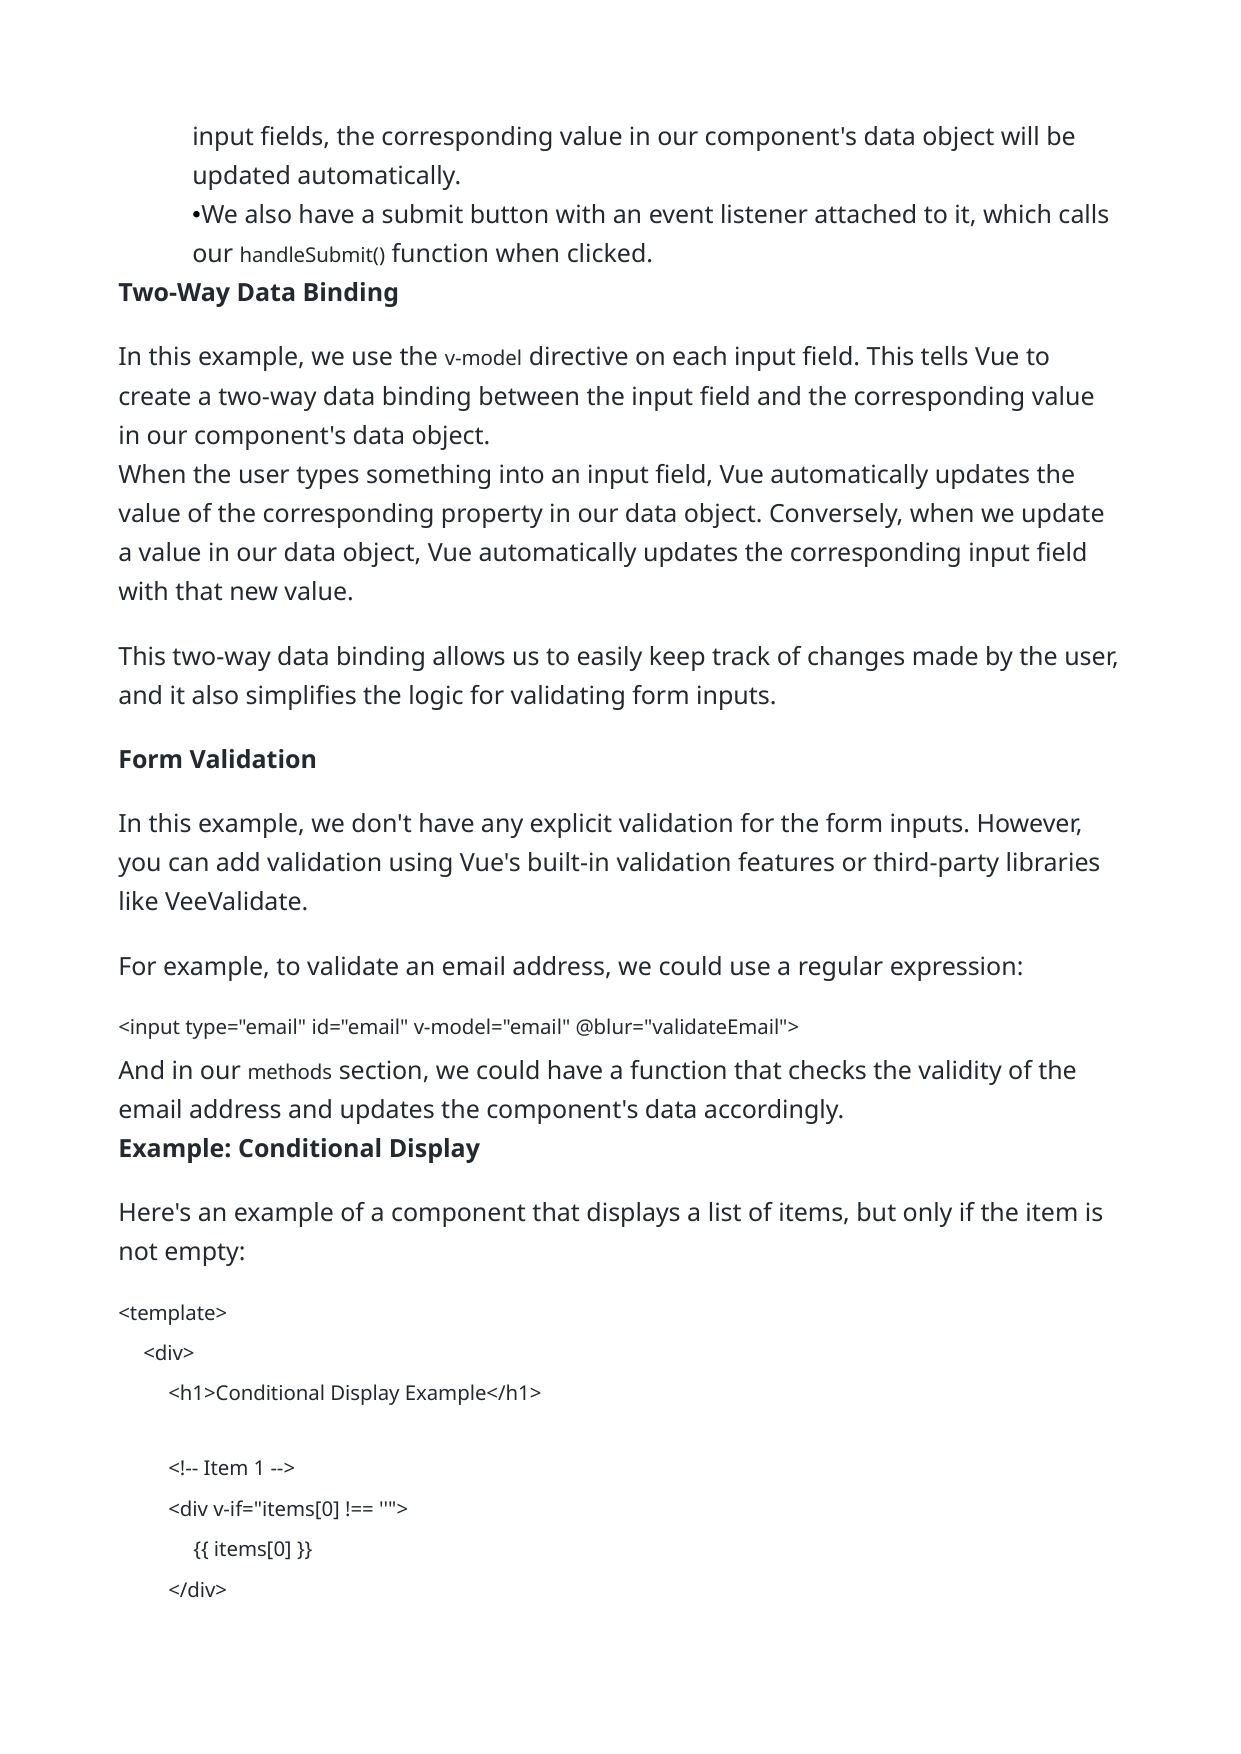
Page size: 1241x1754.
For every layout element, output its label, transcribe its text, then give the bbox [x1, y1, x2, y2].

text And in our methods section, we could have a function that checks the validity of the email address and updates the component's data accordingly. [118, 1052, 1122, 1126]
list input fields, the corresponding value in our component's data object will be updated automatically. [118, 118, 1122, 191]
text Two-Way Data Binding [118, 275, 1122, 309]
text <input type="email" id="email" v-model="email" @blur="validateEmail"> [118, 1012, 1122, 1040]
text In this example, we don't have any explicit validation for the form inputs. However, you can add validation using Vue's built-in validation features or third-party libraries like VeeValidate. [118, 806, 1122, 918]
text {{ items[0] }} [118, 1535, 1122, 1563]
text <template> [118, 1298, 1122, 1326]
text <div v-if="items[0] !== ''"> [118, 1494, 1122, 1522]
text <h1>Conditional Display Example</h1> [118, 1379, 1122, 1407]
text <div> [118, 1338, 1122, 1366]
text Example: Conditional Display [118, 1131, 1122, 1165]
text This two-way data binding allows us to easily keep track of changes made by the user, and it also simplifies the logic for validating form inputs. [118, 638, 1122, 711]
text When the user types something into an input field, Vue automatically updates the value of the corresponding property in our data object. Conversely, when we update a value in our data object, Vue automatically updates the corresponding input field with that new value. [118, 456, 1122, 608]
text Here's an example of a component that displays a list of items, but only if the item is not empty: [118, 1195, 1122, 1268]
text </div> [118, 1576, 1122, 1604]
text In this example, we use the v-model directive on each input field. This tells Vue to create a two-way data binding between the input field and the corresponding value in our component's data object. [118, 339, 1122, 451]
list We also have a submit button with an event listener attached to it, which calls our handleSubmit() function when clicked. [118, 196, 1122, 270]
text For example, to validate an email address, we could use a regular expression: [118, 948, 1122, 982]
text <!-- Item 1 --> [118, 1454, 1122, 1482]
text Form Validation [118, 741, 1122, 776]
